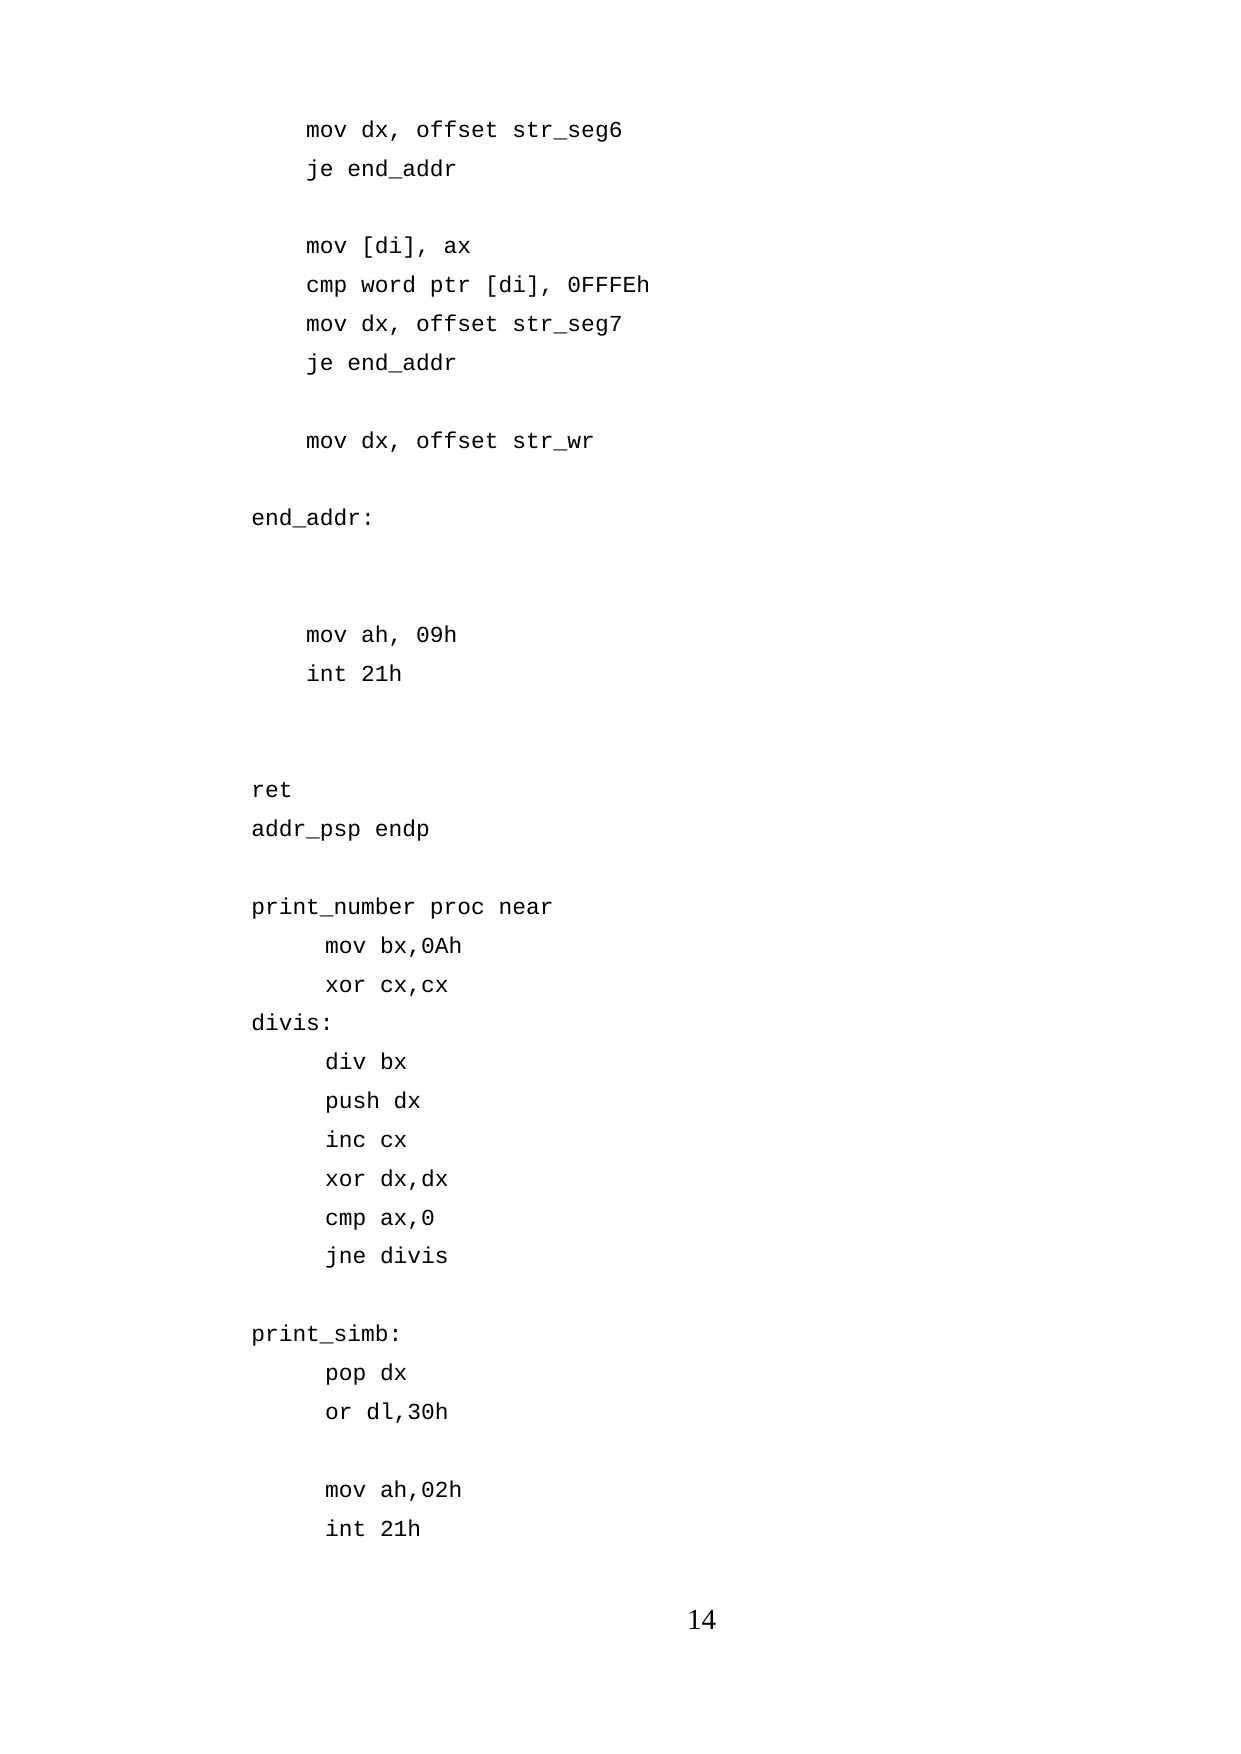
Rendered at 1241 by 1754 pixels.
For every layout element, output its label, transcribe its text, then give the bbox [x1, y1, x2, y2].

text mov dx, offset str_seg7 [177, 312, 1152, 338]
text mov dx, offset str_seg6 [177, 118, 1152, 144]
text print_simb: [177, 1323, 1152, 1348]
text mov ah, 09h [177, 623, 1152, 649]
text ret [177, 779, 1152, 804]
text print_number proc near [177, 895, 1152, 921]
text inc cx [177, 1128, 1152, 1154]
text mov bx,0Ah [177, 934, 1152, 960]
text mov dx, offset str_wr [177, 429, 1152, 455]
text int 21h [177, 1517, 1152, 1543]
text cmp ax,0 [177, 1206, 1152, 1232]
text addr_psp endp [177, 817, 1152, 843]
text int 21h [177, 662, 1152, 688]
text mov [di], ax [177, 235, 1152, 261]
text xor dx,dx [177, 1167, 1152, 1193]
text pop dx [177, 1361, 1152, 1387]
text je end_addr [177, 157, 1152, 183]
text xor cx,cx [177, 973, 1152, 999]
text mov ah,02h [177, 1478, 1152, 1504]
text push dx [177, 1089, 1152, 1115]
text cmp word ptr [di], 0FFFEh [177, 273, 1152, 299]
text jne divis [177, 1245, 1152, 1271]
text end_addr: [177, 507, 1152, 533]
text divis: [177, 1012, 1152, 1038]
text je end_addr [177, 351, 1152, 377]
text div bx [177, 1051, 1152, 1077]
text or dl,30h [177, 1400, 1152, 1426]
